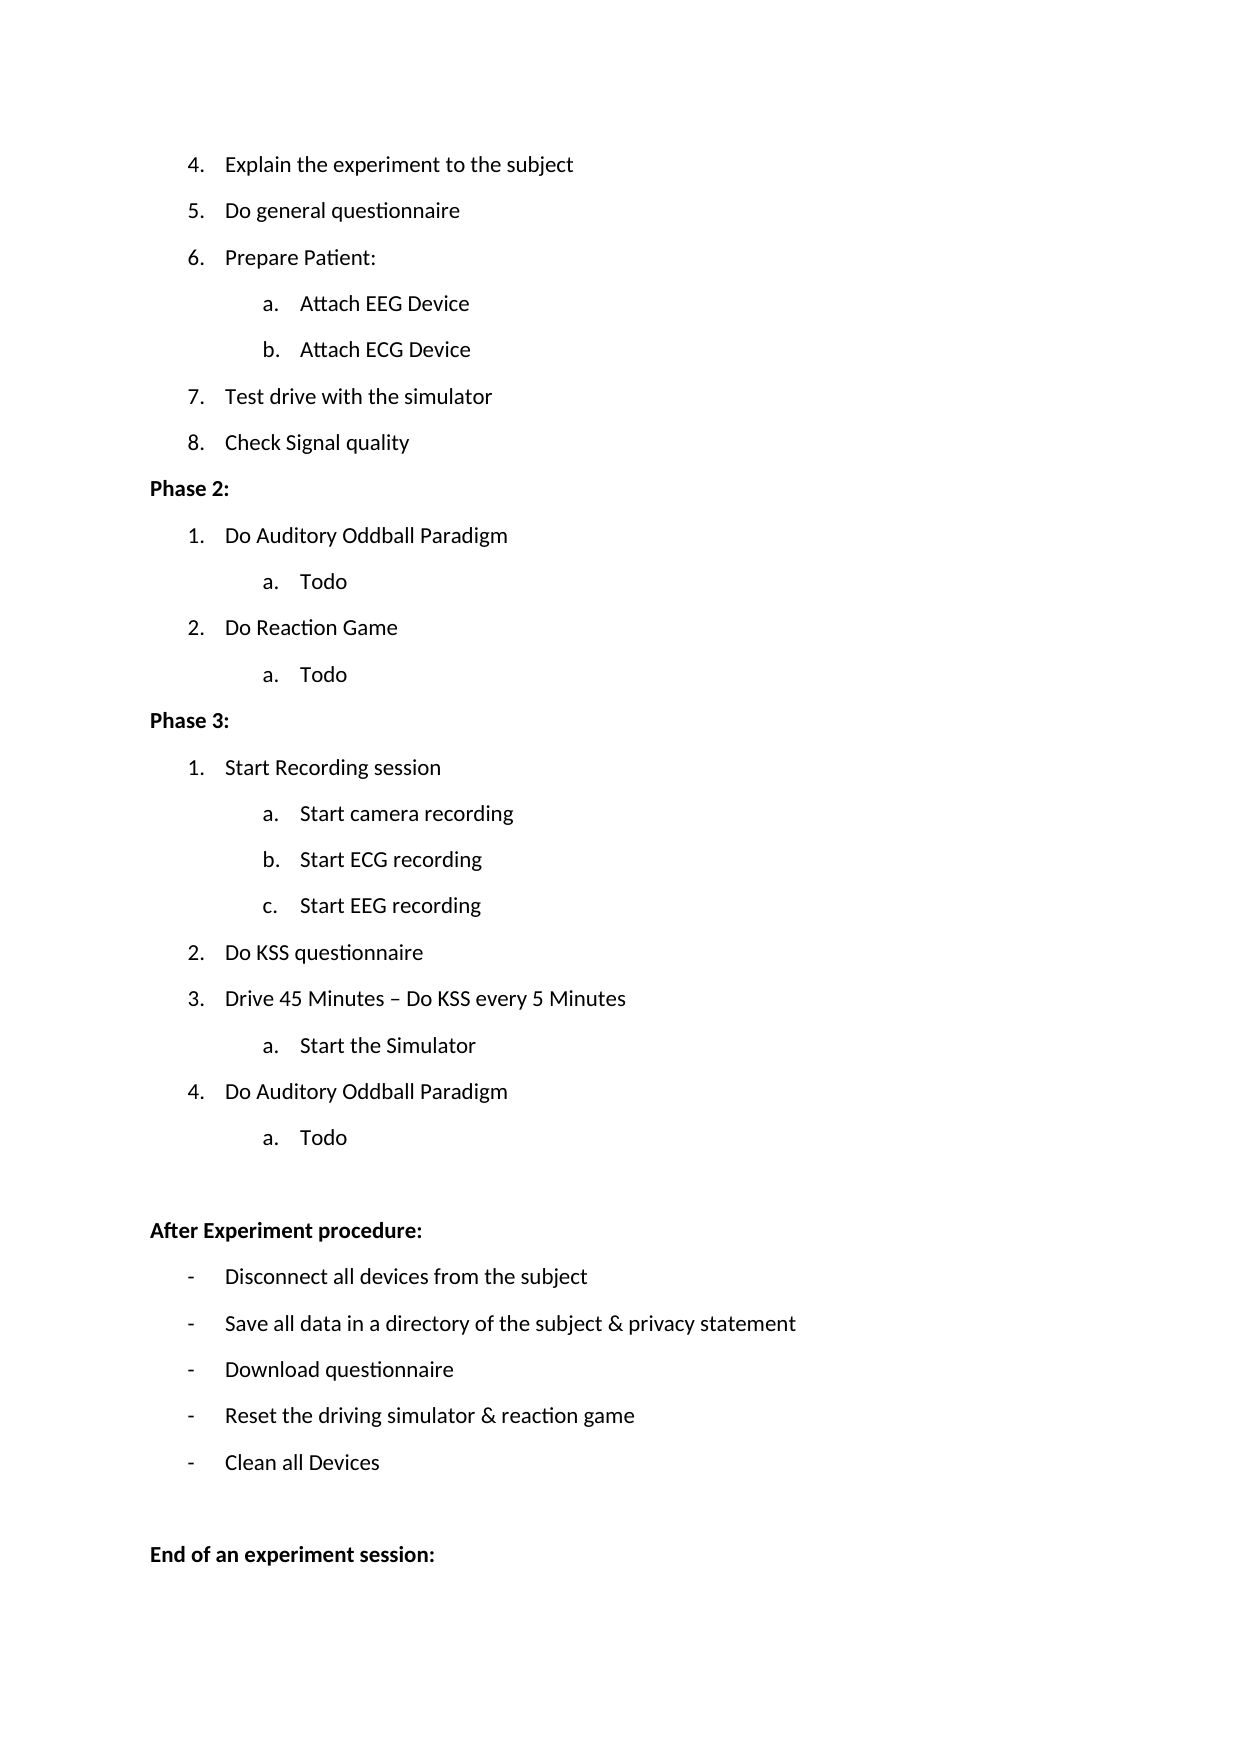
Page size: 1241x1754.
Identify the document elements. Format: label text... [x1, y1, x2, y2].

list Drive 45 Minutes – Do KSS every 5 Minutes [187, 984, 1090, 1012]
list Start the Simulator [262, 1031, 1090, 1059]
text Phase 2: [150, 474, 1090, 502]
list Attach ECG Device [262, 335, 1090, 363]
list Disconnect all devices from the subject [187, 1262, 1090, 1291]
list Start camera recording [262, 799, 1090, 827]
list Start ECG recording [262, 845, 1090, 873]
list Test drive with the simulator [187, 382, 1090, 410]
list Todo [262, 660, 1090, 688]
list Todo [262, 567, 1090, 595]
list Todo [262, 1123, 1090, 1151]
list Clean all Devices [187, 1448, 1090, 1476]
list Start EEG recording [262, 892, 1090, 920]
text After Experiment procedure: [150, 1216, 1090, 1244]
list Do KSS questionnaire [187, 938, 1090, 966]
list Attach EEG Device [262, 289, 1090, 317]
list Do Reaction Game [187, 613, 1090, 642]
list Start Recording session [187, 753, 1090, 781]
list Do Auditory Oddball Paradigm [187, 521, 1090, 549]
list Prepare Patient: [187, 243, 1090, 271]
list Check Signal quality [187, 428, 1090, 456]
text Phase 3: [150, 706, 1090, 734]
list Download questionnaire [187, 1355, 1090, 1383]
list Save all data in a directory of the subject & privacy statement [187, 1309, 1090, 1337]
list Do general questionnaire [187, 196, 1090, 224]
list Explain the experiment to the subject [187, 150, 1090, 178]
list Do Auditory Oddball Paradigm [187, 1077, 1090, 1105]
text End of an experiment session: [150, 1541, 1090, 1569]
list Reset the driving simulator & reaction game [187, 1402, 1090, 1429]
